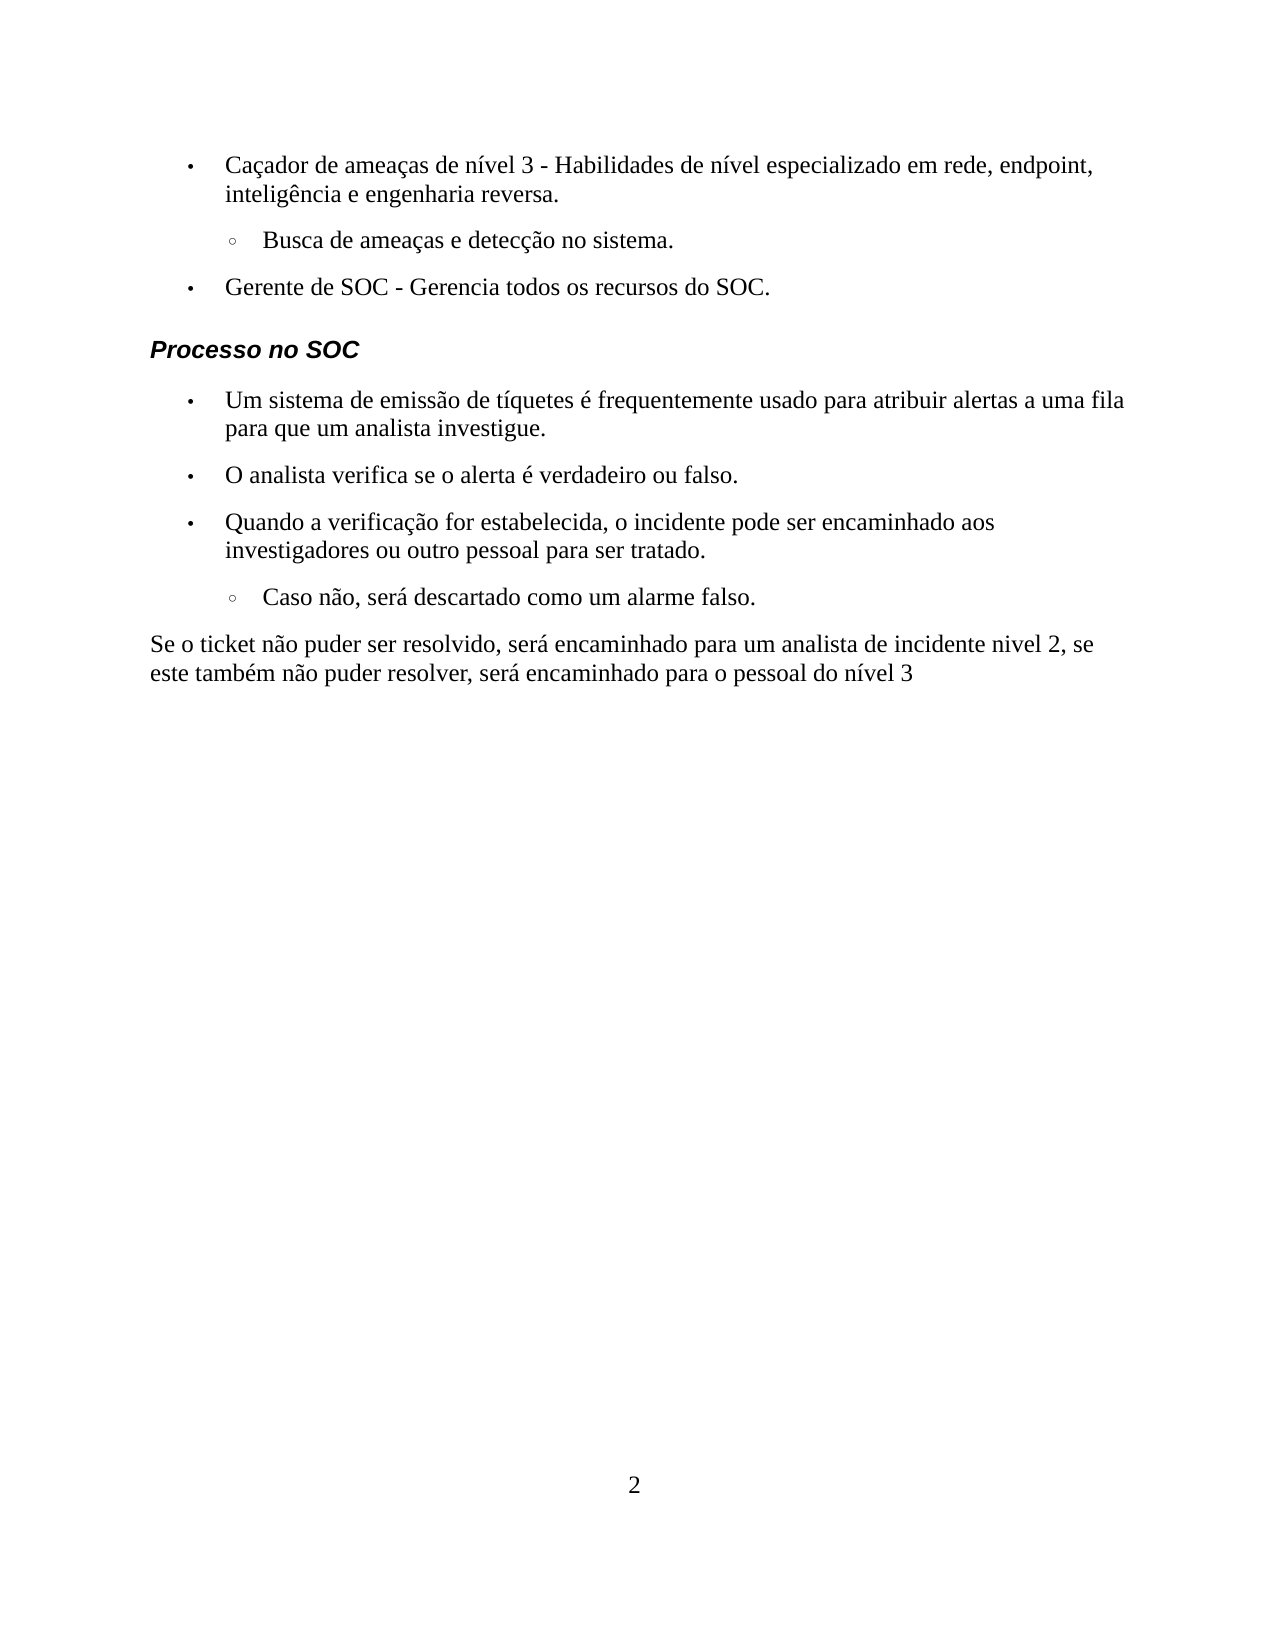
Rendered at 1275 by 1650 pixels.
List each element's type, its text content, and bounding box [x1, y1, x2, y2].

subtitle Processo no SOC [150, 335, 1125, 363]
list Um sistema de emissão de tíquetes é frequentemente usado para atribuir alertas a uma fila para que um analista investigue. [187, 385, 1125, 442]
text Se o ticket não puder ser resolvido, será encaminhado para um analista de incidente nivel 2, se este também não puder resolver, será encaminhado para o pessoal do nível 3 [150, 629, 1125, 686]
list Gerente de SOC - Gerencia todos os recursos do SOC. [187, 272, 1125, 301]
list Caso não, será descartado como um alarme falso. [225, 582, 1125, 611]
list Caçador de ameaças de nível 3 - Habilidades de nível especializado em rede, endpoint, inteligência e engenharia reversa. [187, 150, 1125, 207]
list Busca de ameaças e detecção no sistema. [225, 225, 1125, 254]
list Quando a verificação for estabelecida, o incidente pode ser encaminhado aos investigadores ou outro pessoal para ser tratado. [187, 507, 1125, 564]
list O analista verifica se o alerta é verdadeiro ou falso. [187, 460, 1125, 489]
